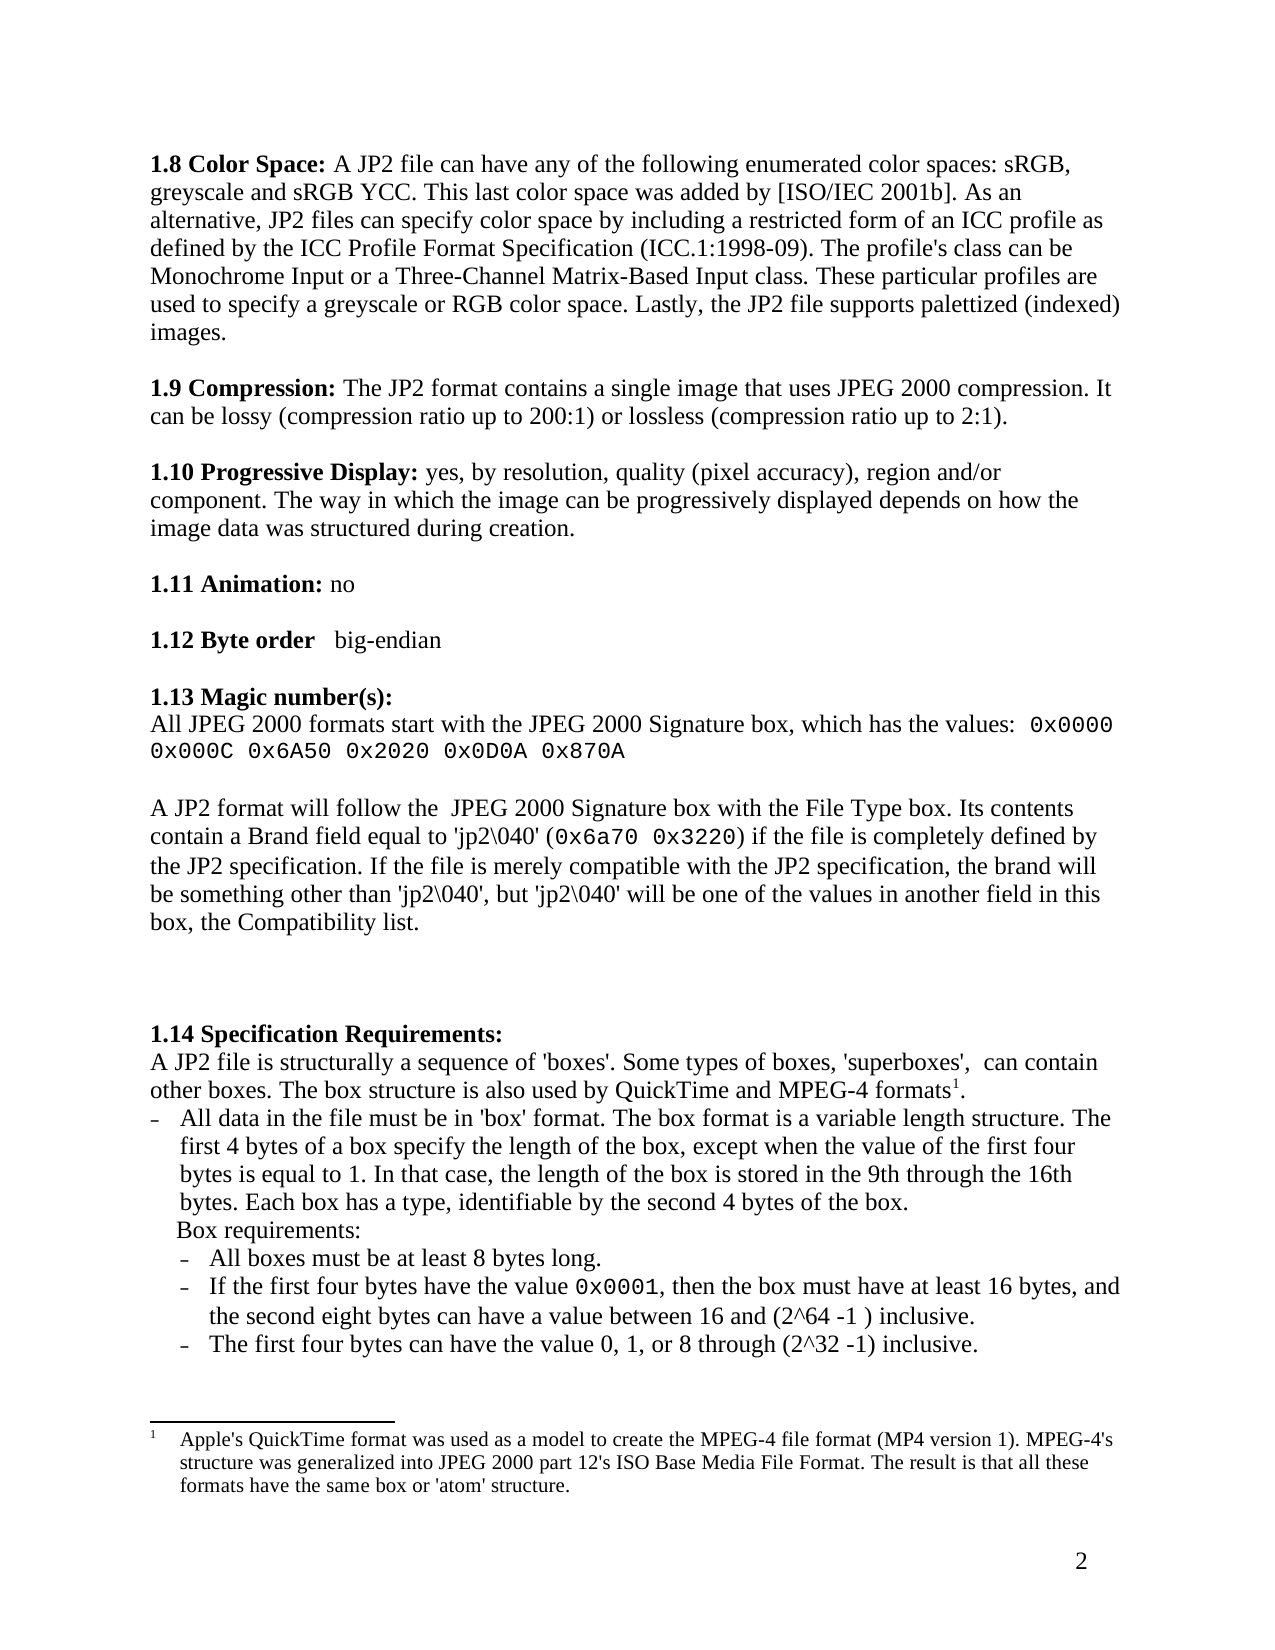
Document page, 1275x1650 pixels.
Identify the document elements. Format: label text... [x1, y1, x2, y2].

list The first four bytes can have the value 0, 1, or 8 through (2^32 -1) inclusive. [179, 1329, 1125, 1358]
text 1.11 Animation: no [150, 570, 1125, 598]
text 1.13 Magic number(s): [150, 682, 1125, 710]
text 1.9 Compression: The JP2 format contains a single image that uses JPEG 2000 compression. It can be lossy (compression ratio up to 200:1) or lossless (compression ratio up to 2:1). [150, 374, 1125, 430]
text Box requirements: [150, 1216, 1125, 1244]
text A JP2 file is structurally a sequence of 'boxes'. Some types of boxes, 'superboxes', can contain other boxes. The box structure is also used by QuickTime and MPEG-4 formats. [150, 1048, 1125, 1104]
list All data in the file must be in 'box' format. The box format is a variable length structure. The first 4 bytes of a box specify the length of the box, except when the value of the first four bytes is equal to 1. In that case, the length of the box is stored in the 9th through the 16th bytes. Each box has a type, identifiable by the second 4 bytes of the box. [150, 1104, 1125, 1216]
list 1.8 Color Space: A JP2 file can have any of the following enumerated color spaces: sRGB, greyscale and sRGB YCC. This last color space was added by [ISO/IEC 2001b]. As an alternative, JP2 files can specify color space by including a restricted form of an ICC profile as defined by the ICC Profile Format Specification (ICC.1:1998-09). The profile's class can be Monochrome Input or a Three-Channel Matrix-Based Input class. These particular profiles are used to specify a greyscale or RGB color space. Lastly, the JP2 file supports palettized (indexed) images. [150, 150, 1125, 346]
text 1.14 Specification Requirements: [150, 1020, 1125, 1048]
text All JPEG 2000 formats start with the JPEG 2000 Signature box, which has the values: 0x0000 0x000C 0x6A50 0x2020 0x0D0A 0x870A [150, 710, 1125, 766]
text 1.10 Progressive Display: yes, by resolution, quality (pixel accuracy), region and/or component. The way in which the image can be progressively displayed depends on how the image data was structured during creation. [150, 458, 1125, 542]
list If the first four bytes have the value 0x0001, then the box must have at least 16 bytes, and the second eight bytes can have a value between 16 and (2^64 -1 ) inclusive. [179, 1272, 1125, 1329]
text 1.12 Byte order big-endian [150, 626, 1125, 654]
list All boxes must be at least 8 bytes long. [179, 1244, 1125, 1272]
text A JP2 format will follow the JPEG 2000 Signature box with the File Type box. Its contents contain a Brand field equal to 'jp2\040' (0x6a70 0x3220) if the file is completely defined by the JP2 specification. If the file is merely compatible with the JP2 specification, the brand will be something other than 'jp2\040', but 'jp2\040' will be one of the values in another field in this box, the Compatibility list. [150, 794, 1125, 936]
text Apple's QuickTime format was used as a model to create the MPEG-4 file format (MP4 version 1). MPEG-4's structure was generalized into JPEG 2000 part 12's ISO Base Media File Format. The result is that all these formats have the same box or 'atom' structure. [150, 1428, 1125, 1497]
